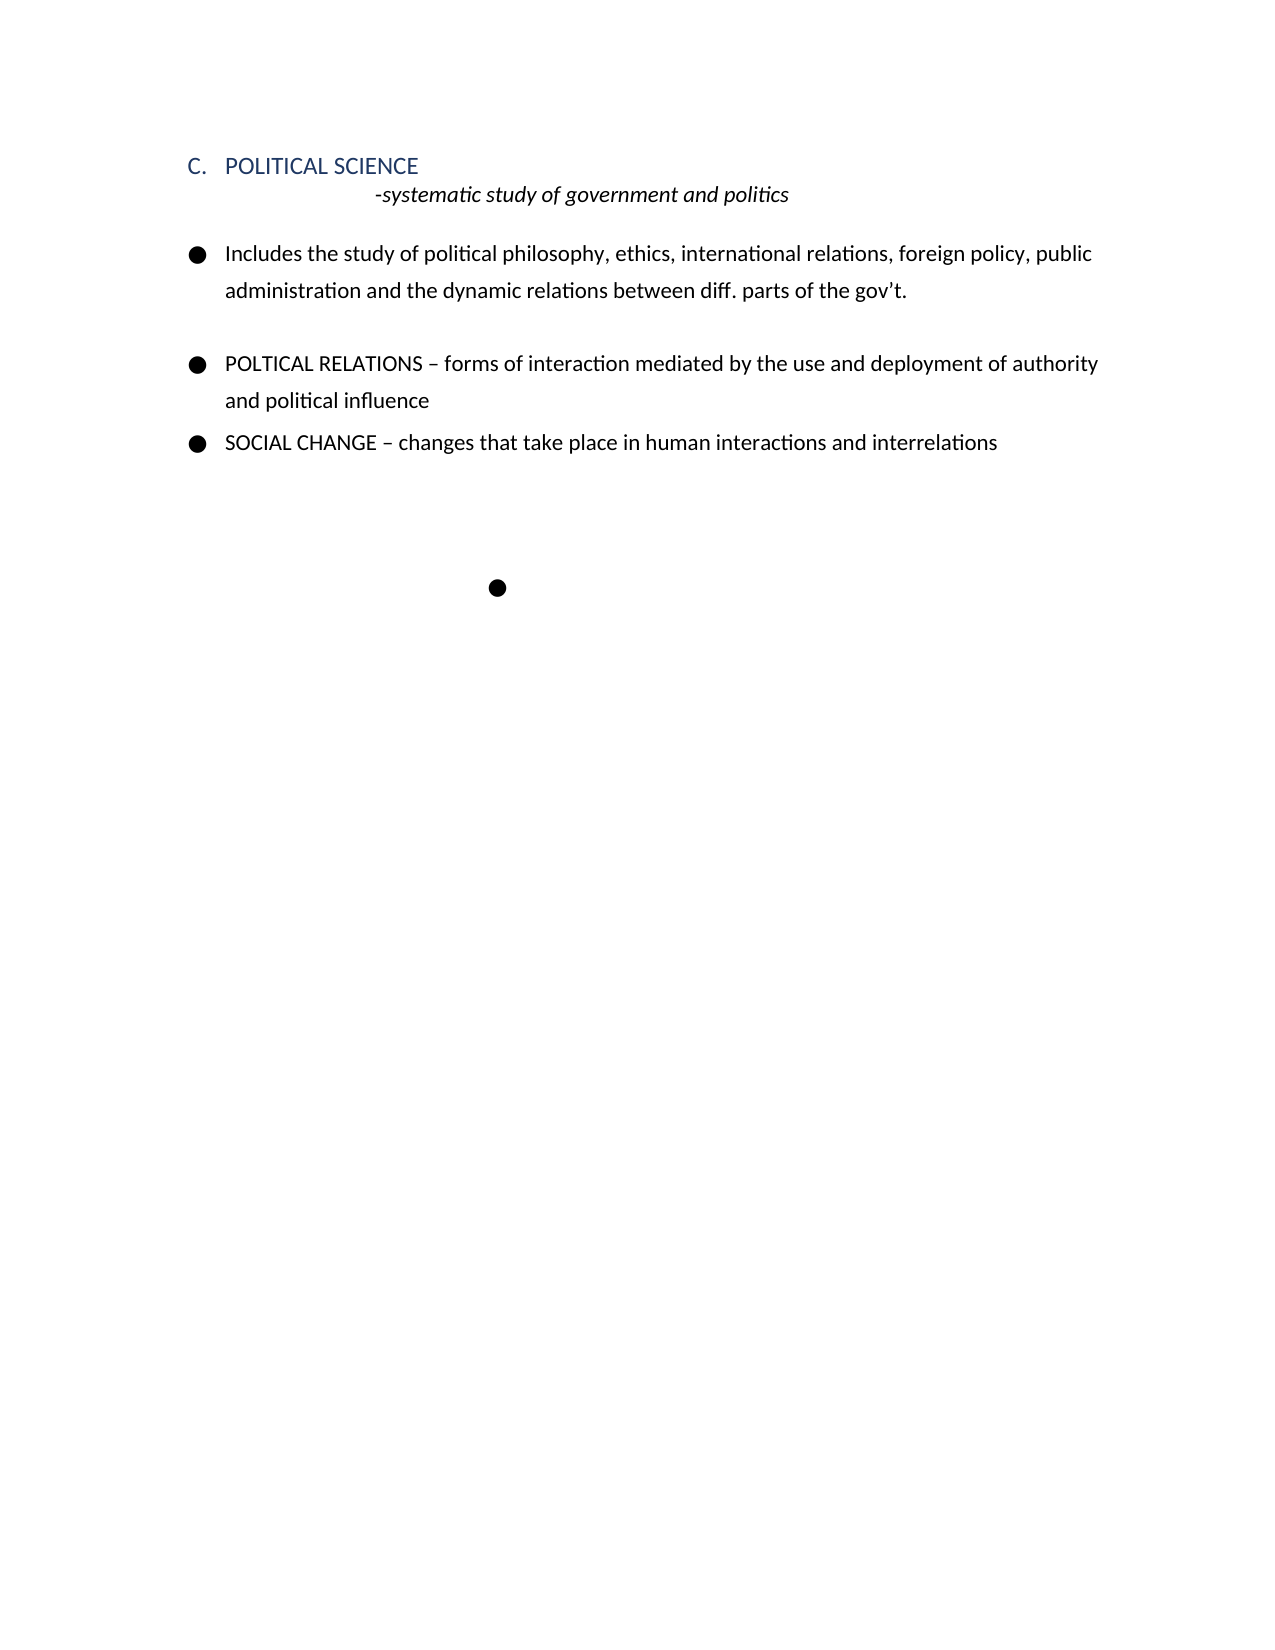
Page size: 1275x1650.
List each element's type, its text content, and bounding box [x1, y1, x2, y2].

list Includes the study of political philosophy, ethics, international relations, foreign policy, public administration and the dynamic relations between diff. parts of the gov’t. [187, 227, 1125, 304]
list SOCIAL CHANGE – changes that take place in human interactions and interrelations [187, 416, 1125, 463]
list POLTICAL RELATIONS – forms of interaction mediated by the use and deployment of authority and political influence [187, 337, 1125, 414]
subtitle POLITICAL SCIENCE [187, 150, 1125, 181]
text -systematic study of government and politics [375, 181, 1125, 208]
